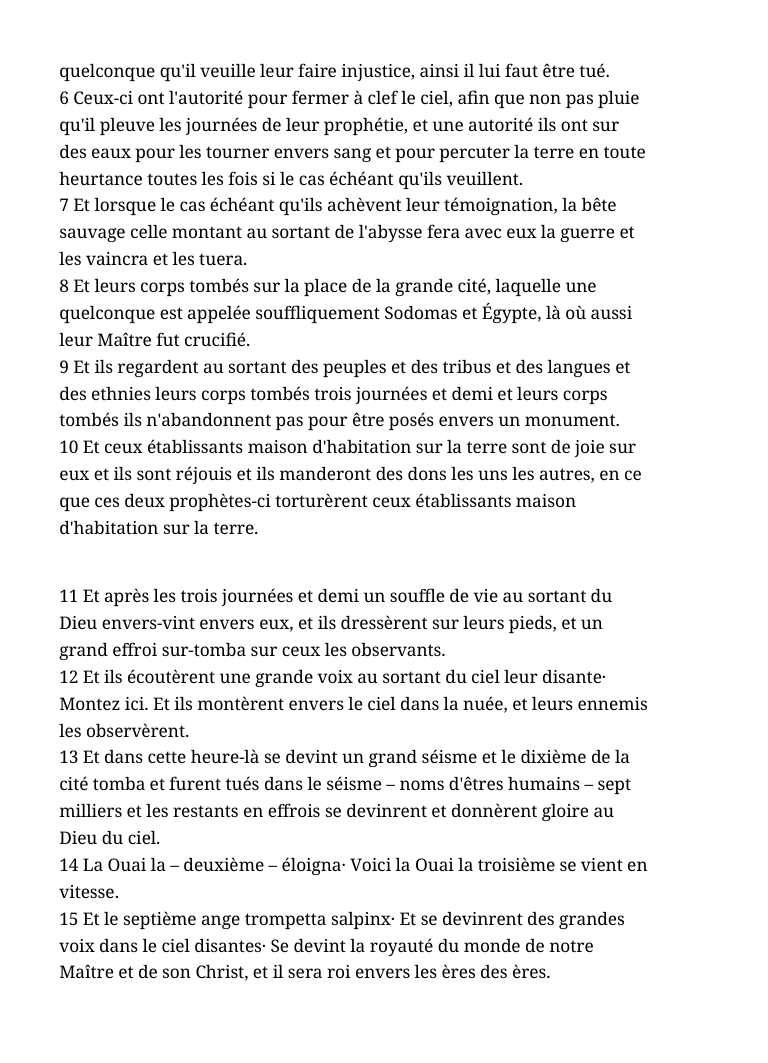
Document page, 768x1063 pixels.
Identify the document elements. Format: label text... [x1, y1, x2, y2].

text quelconque qu'il veuille leur faire injustice, ainsi il lui faut être tué. 6 Ceux-ci ont l'autorité pour fermer à clef le ciel, afin que non pas pluie qu'il pleuve les journées de leur prophétie, et une autorité ils ont sur des eaux pour les tourner envers sang et pour percuter la terre en toute heurtance toutes les fois si le cas échéant qu'ils veuillent. 7 Et lorsque le cas échéant qu'ils achèvent leur témoignation, la bête sauvage celle montant au sortant de l'abysse fera avec eux la guerre et les vaincra et les tuera. 8 Et leurs corps tombés sur la place de la grande cité, laquelle une quelconque est appelée souffliquement Sodomas et Égypte, là où aussi leur Maître fut crucifié. 9 Et ils regardent au sortant des peuples et des tribus et des langues et des ethnies leurs corps tombés trois journées et demi et leurs corps tombés ils n'abandonnent pas pour être posés envers un monument. 10 Et ceux établissants maison d'habitation sur la terre sont de joie sur eux et ils sont réjouis et ils manderont des dons les uns les autres, en ce que ces deux prophètes-ci torturèrent ceux établissants maison d'habitation sur la terre. [59, 59, 649, 566]
text 11 Et après les trois journées et demi un souffle de vie au sortant du Dieu envers-vint envers eux, et ils dressèrent sur leurs pieds, et un grand effroi sur-tomba sur ceux les observants. 12 Et ils écoutèrent une grande voix au sortant du ciel leur disante· Montez ici. Et ils montèrent envers le ciel dans la nuée, et leurs ennemis les observèrent. 13 Et dans cette heure-là se devint un grand séisme et le dixième de la cité tomba et furent tués dans le séisme – noms d'êtres humains – sept milliers et les restants en effrois se devinrent et donnèrent gloire au Dieu du ciel. 14 La Ouai la – deuxième – éloigna· Voici la Ouai la troisième se vient en vitesse. 15 Et le septième ange trompetta salpinx· Et se devinrent des grandes voix dans le ciel disantes· Se devint la royauté du monde de notre Maître et de son Christ, et il sera roi envers les ères des ères. [59, 584, 649, 984]
